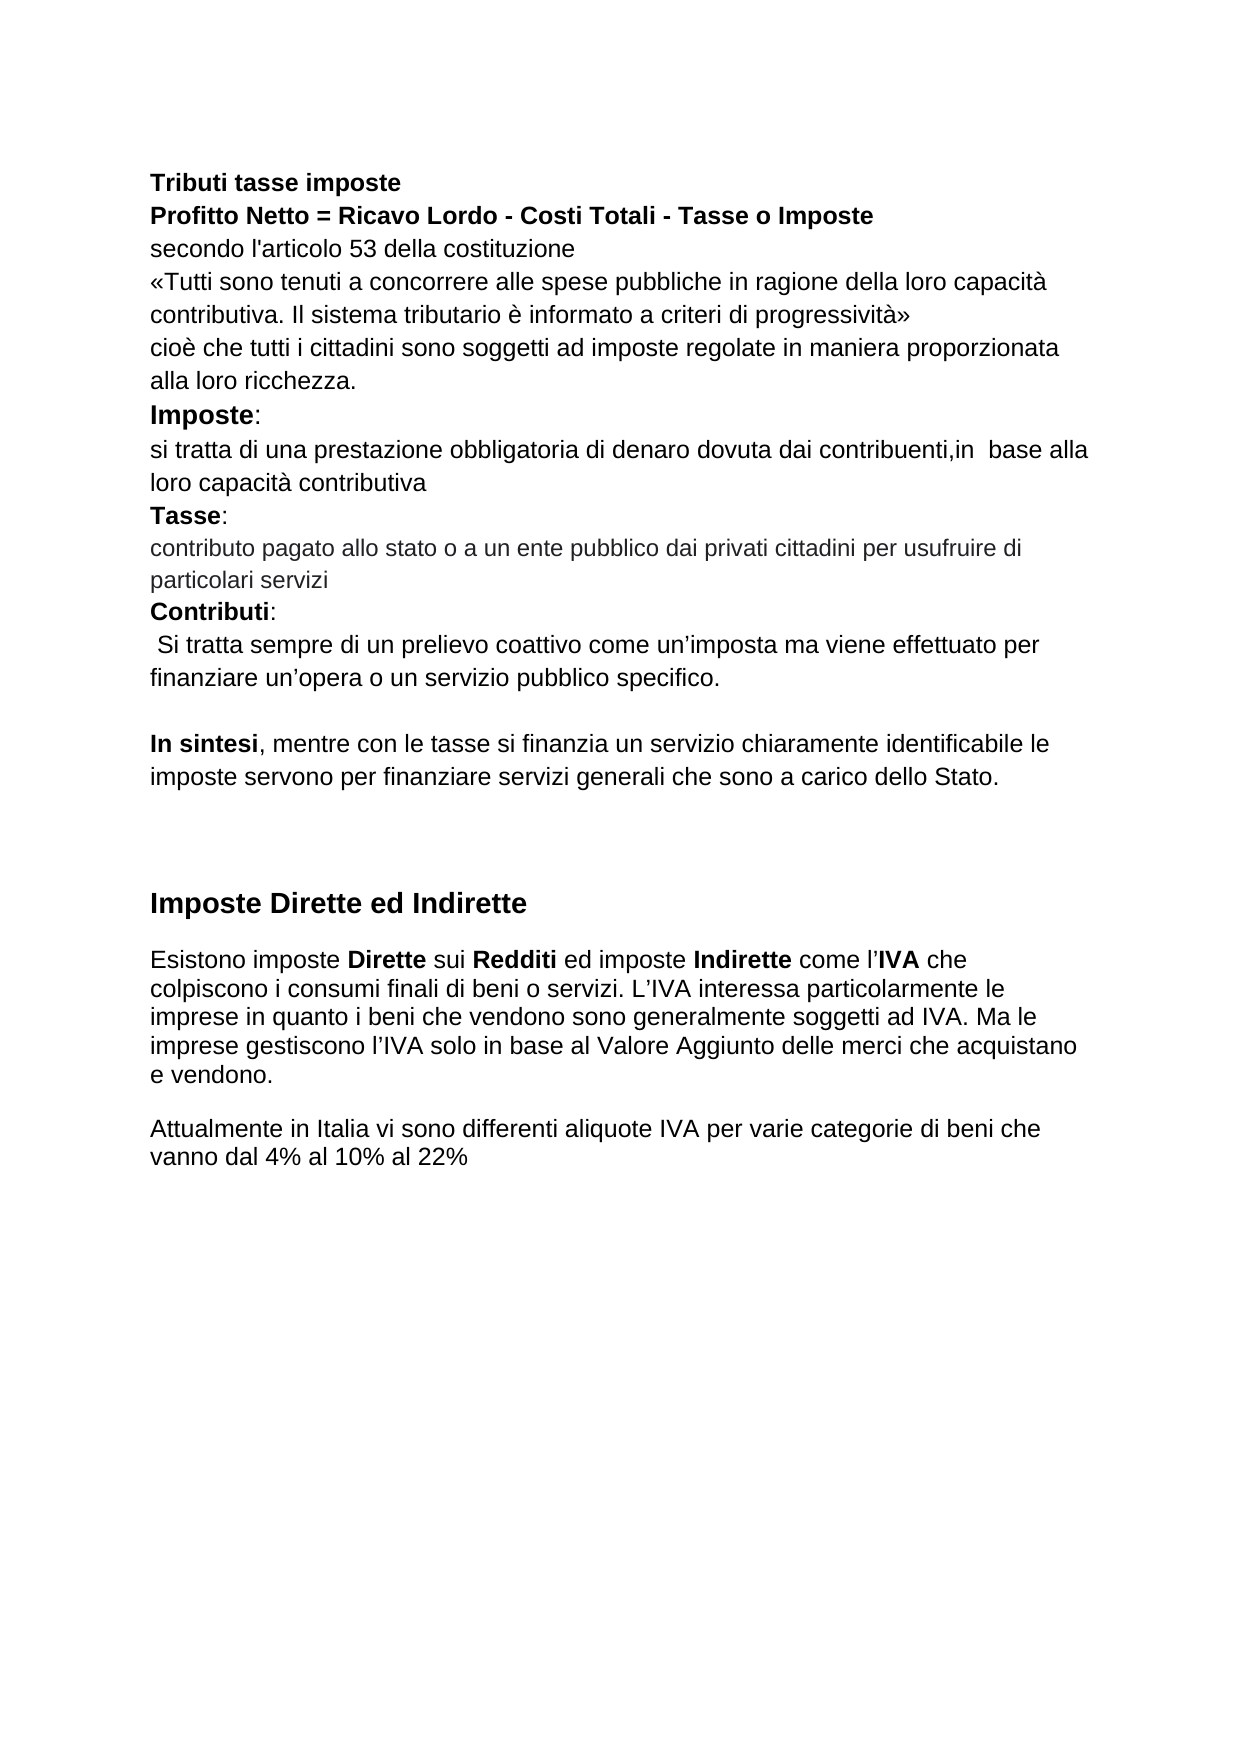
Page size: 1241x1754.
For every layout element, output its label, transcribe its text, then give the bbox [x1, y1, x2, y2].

text Contributi: [150, 597, 1090, 626]
text cioè che tutti i cittadini sono soggetti ad imposte regolate in maniera proporzionata alla loro ricchezza. [150, 333, 1090, 394]
text Tasse: [150, 501, 1090, 529]
text «Tutti sono tenuti a concorrere alle spese pubbliche in ragione della loro capacità contributiva. Il sistema tributario è informato a criteri di progressività» [150, 267, 1090, 328]
text si tratta di una prestazione obbligatoria di denaro dovuta dai contribuenti,in base alla loro capacità contributiva [150, 435, 1090, 497]
text Si tratta sempre di un prelievo coattivo come un’imposta ma viene effettuato per finanziare un’opera o un servizio pubblico specifico. [150, 630, 1090, 692]
text Profitto Netto = Ricavo Lordo - Costi Totali - Tasse o Imposte [150, 201, 1090, 229]
text Attualmente in Italia vi sono differenti aliquote IVA per varie categorie di beni che vanno dal 4% al 10% al 22% [150, 1114, 1090, 1171]
text secondo l'articolo 53 della costituzione [150, 234, 1090, 262]
text Imposte: [150, 399, 1090, 430]
text Imposte Dirette ed Indirette [150, 886, 1090, 920]
text In sintesi, mentre con le tasse si finanzia un servizio chiaramente identificabile le imposte servono per finanziare servizi generali che sono a carico dello Stato. [150, 729, 1090, 791]
text Tributi tasse imposte [150, 168, 1090, 196]
text Esistono imposte Dirette sui Redditi ed imposte Indirette come l’IVA che colpiscono i consumi finali di beni o servizi. L’IVA interessa particolarmente le imprese in quanto i beni che vendono sono generalmente soggetti ad IVA. Ma le imprese gestiscono l’IVA solo in base al Valore Aggiunto delle merci che acquistano e vendono. [150, 945, 1090, 1089]
text contributo pagato allo stato o a un ente pubblico dai privati cittadini per usufruire di particolari servizi [150, 534, 1090, 593]
